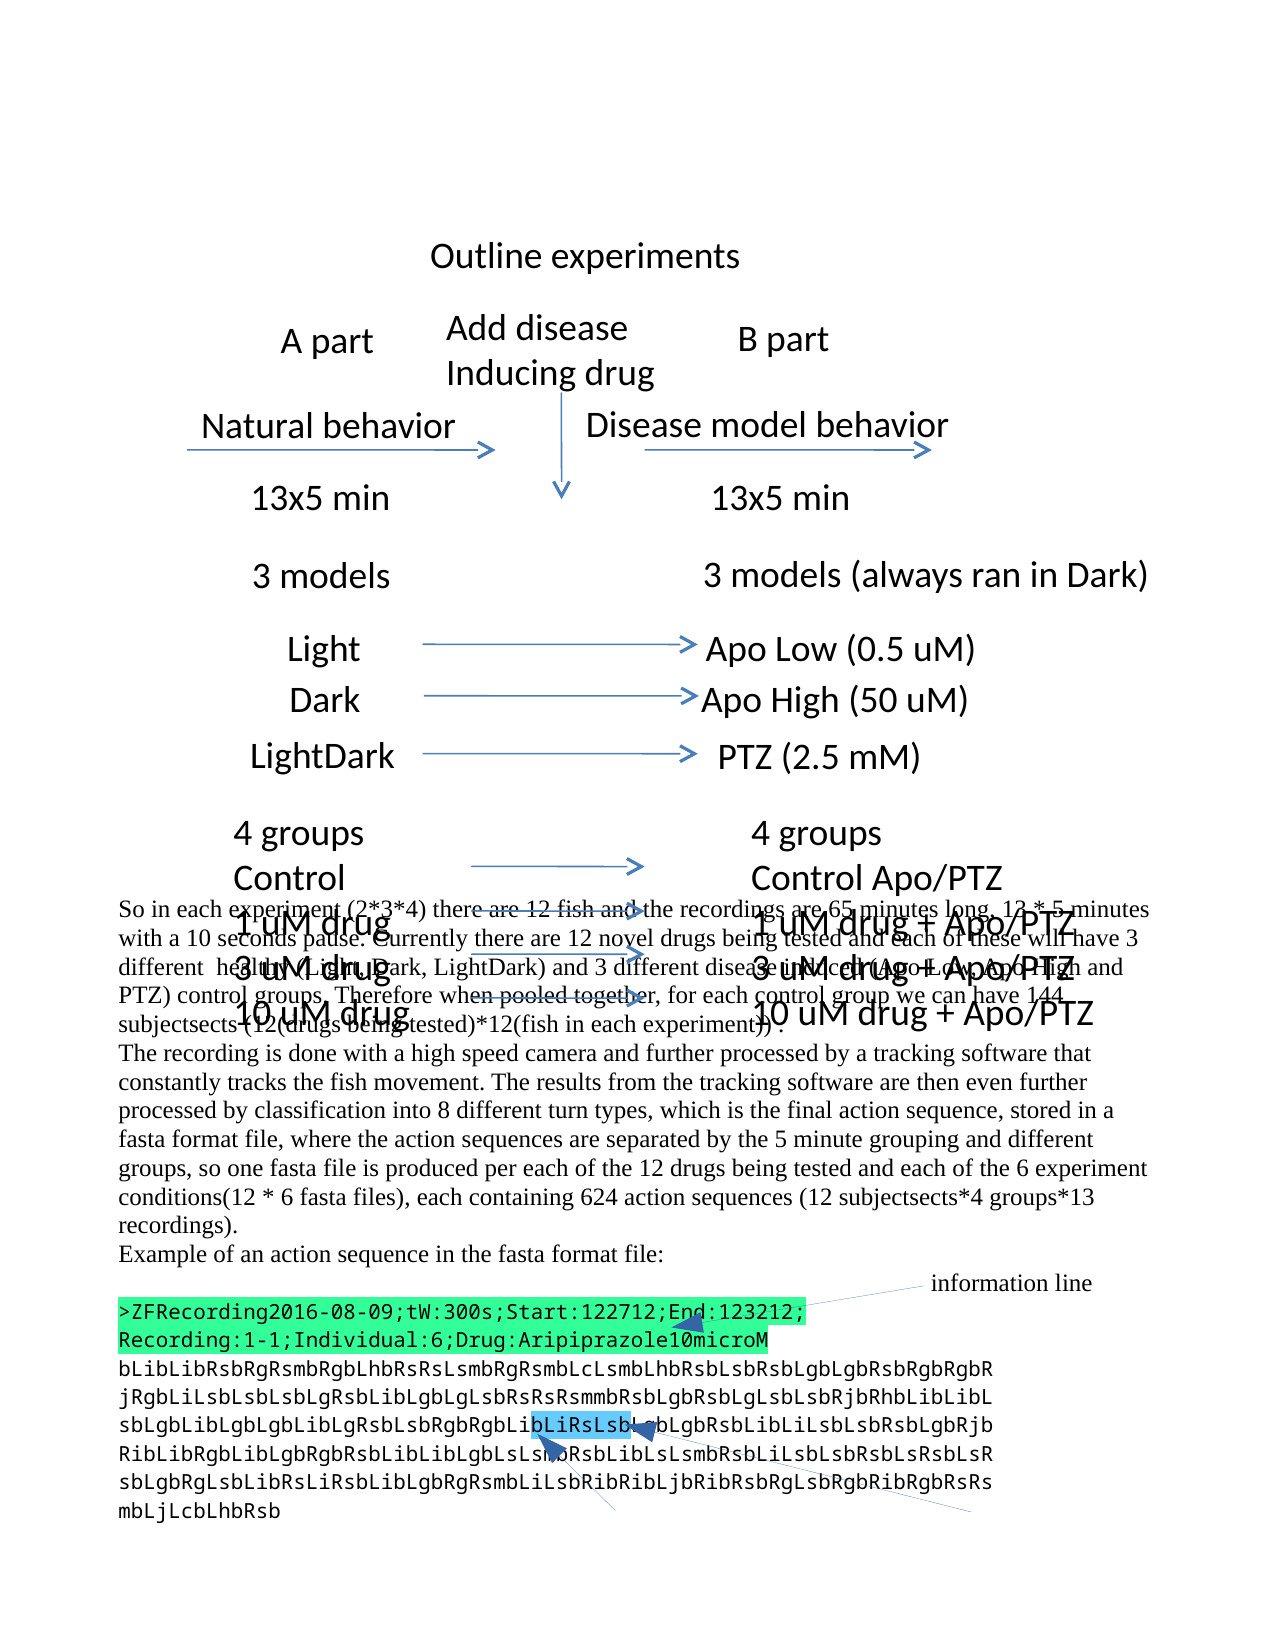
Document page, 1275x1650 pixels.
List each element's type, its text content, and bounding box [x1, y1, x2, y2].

text Recording:1-1;Individual:6;Drug:Aripiprazole10microM [118, 1325, 1157, 1354]
text mbLjLcbLhbRsb [118, 1496, 1157, 1524]
text >ZFRecording2016-08-09;tW:300s;Start:122712;End:123212; [703, 1297, 1157, 1325]
text The recording is done with a high speed camera and further processed by a tracking software that constantly tracks the fish movement. The results from the tracking software are then even further processed by classification into 8 different turn types, which is the final action sequence, stored in a fasta format file, where the action sequences are separated by the 5 minute grouping and different groups, so one fasta file is produced per each of the 12 drugs being tested and each of the 6 experiment conditions(12 * 6 fasta files), each containing 624 action sequences (12 subjectsects*4 groups*13 recordings). [118, 1038, 1157, 1239]
text >ZFRecording2016-08-09;tW:300s;Start:122712;End:123212; [118, 1297, 849, 1325]
text jRgbLiLsbLsbLsbLgRsbLibLgbLgLsbRsRsRsmmbRsbLgbRsbLgLsbLsbRjbRhbLibLibL [118, 1382, 1157, 1411]
text RibLibRgbLibLgbRgbRsbLibLibLgbLsLsmbRsbLibLsLsmbRsbLiLsbLsbRsbLsRsbLsR [118, 1439, 569, 1467]
text RibLibRgbLibLgbRgbRsbLibLibLgbLsLsmbRsbLibLsLsmbRsbLiLsbLsbRsbLsRsbLsR [687, 1439, 1157, 1467]
text So in each experiment (2*3*4) there are 12 fish and the recordings are 65 minutes long, 13 * 5 minutes with a 10 seconds pause. Currently there are 12 novel drugs being tested and each of these will have 3 different healthy (Light, Dark, LightDark) and 3 different disease induced (Apo Low, Apo High and PTZ) control groups. Therefore when pooled together, for each control group we can have 144 subjectsects (12(drugs being tested)*12(fish in each experiment)) . [118, 894, 1157, 1038]
text Example of an action sequence in the fasta format file: [118, 1239, 1157, 1268]
text sbLgbRgLsbLibRsLiRsbLibLgbRgRsmbLiLsbRibRibLjbRibRsbRgLsbRgbRibRgbRsRs [118, 1467, 599, 1496]
text sbLgbRgLsbLibRsLiRsbLibLgbRgRsmbLiLsbRibRibLjbRibRsbRgLsbRgbRibRgbRsRs [798, 1467, 1157, 1496]
text bLibLibRsbRgRsmbRgbLhbRsRsLsmbRgRsmbLcLsmbLhbRsbLsbRsbLgbLgbRsbRgbRgbR [118, 1354, 1157, 1382]
text sbLgbRgLsbLibRsLiRsbLibLgbRgRsmbLiLsbRibRibLjbRibRsbRgLsbRgbRibRgbRsRs [573, 1467, 903, 1496]
text RibLibRgbLibLgbRgbRsbLibLibLgbLsLsmbRsbLibLsLsmbRsbLiLsbLsbRsbLsRsbLsR [550, 1439, 788, 1467]
text sbLgbLibLgbLgbLibLgRsbLsbRgbRgbLibLiRsLsbLgbLgbRsbLibLiLsbLsbRsbLgbRjb [118, 1411, 1157, 1439]
text information line [118, 1268, 1157, 1297]
